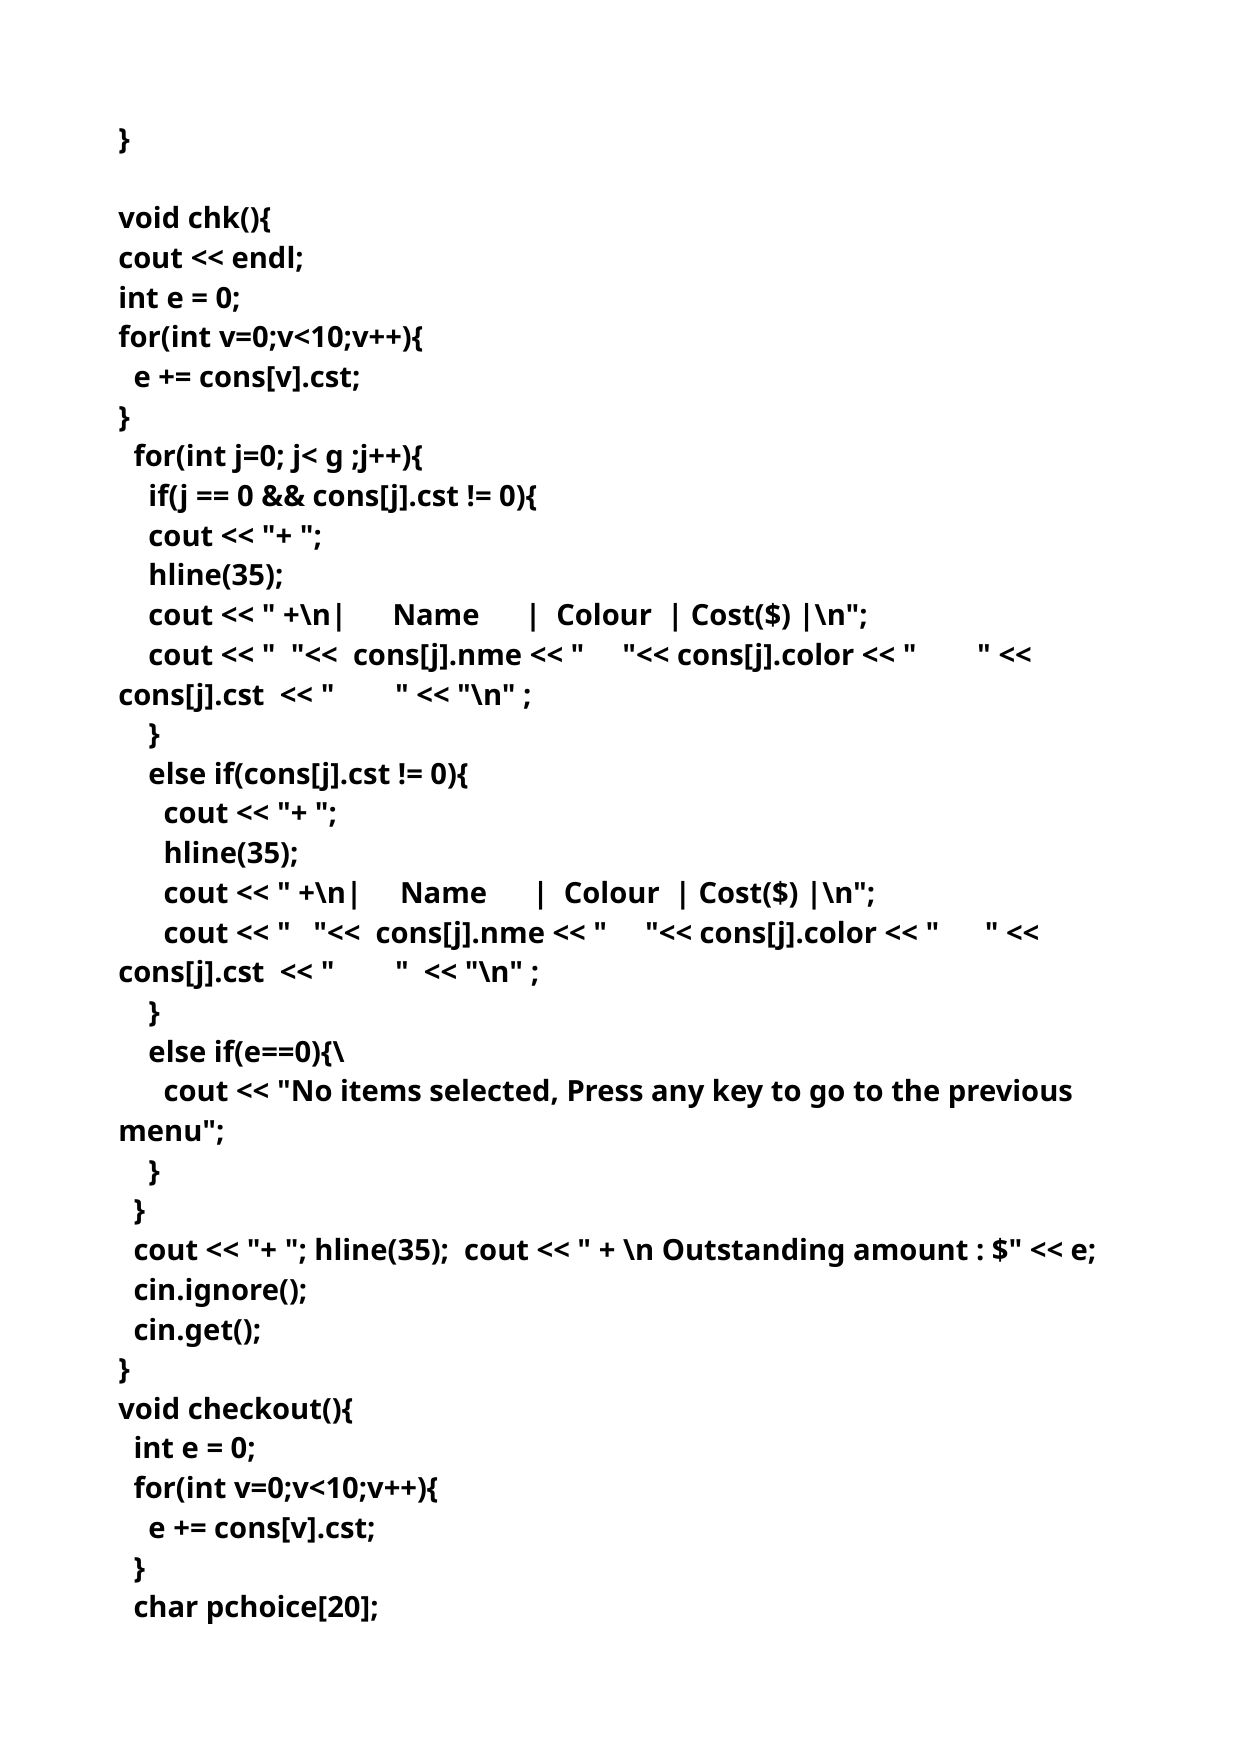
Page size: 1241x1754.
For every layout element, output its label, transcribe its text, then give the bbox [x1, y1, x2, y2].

text cout << " +\n| Name | Colour | Cost($) |\n"; [118, 594, 1122, 634]
text } [118, 1547, 1122, 1587]
text e += cons[v].cst; [118, 1507, 1122, 1547]
text cout << " +\n| Name | Colour | Cost($) |\n"; [118, 872, 1122, 912]
text } [118, 1150, 1122, 1190]
text } [118, 713, 1122, 753]
text int e = 0; [118, 277, 1122, 317]
text cout << "+ "; [118, 515, 1122, 555]
text else if(cons[j].cst != 0){ [118, 753, 1122, 793]
text void chk(){ [118, 197, 1122, 237]
text void checkout(){ [118, 1388, 1122, 1428]
text cin.ignore(); [118, 1269, 1122, 1309]
text hline(35); [118, 832, 1122, 872]
text for(int v=0;v<10;v++){ [118, 317, 1122, 356]
text char pchoice[20]; [118, 1587, 1122, 1626]
text cout << " "<< cons[j].nme << " "<< cons[j].color << " " << cons[j].cst << " " << "\n" ; [118, 912, 1122, 991]
text for(int j=0; j< g ;j++){ [118, 436, 1122, 475]
text } [118, 991, 1122, 1031]
text cout << " "<< cons[j].nme << " "<< cons[j].color << " " << cons[j].cst << " " << "\n" ; [118, 634, 1122, 713]
text cout << endl; [118, 237, 1122, 277]
text cout << "No items selected, Press any key to go to the previous menu"; [118, 1071, 1122, 1150]
text cout << "+ "; hline(35); cout << " + \n Outstanding amount : $" << e; [118, 1229, 1122, 1269]
text cin.get(); [118, 1309, 1122, 1348]
text int e = 0; [118, 1428, 1122, 1467]
text } [118, 1348, 1122, 1388]
text } [118, 396, 1122, 436]
text hline(35); [118, 555, 1122, 594]
text for(int v=0;v<10;v++){ [118, 1467, 1122, 1507]
text } [118, 1190, 1122, 1229]
text cout << "+ "; [118, 793, 1122, 832]
text } [118, 118, 1122, 158]
text e += cons[v].cst; [118, 356, 1122, 396]
text else if(e==0){\ [118, 1031, 1122, 1071]
text if(j == 0 && cons[j].cst != 0){ [118, 475, 1122, 515]
